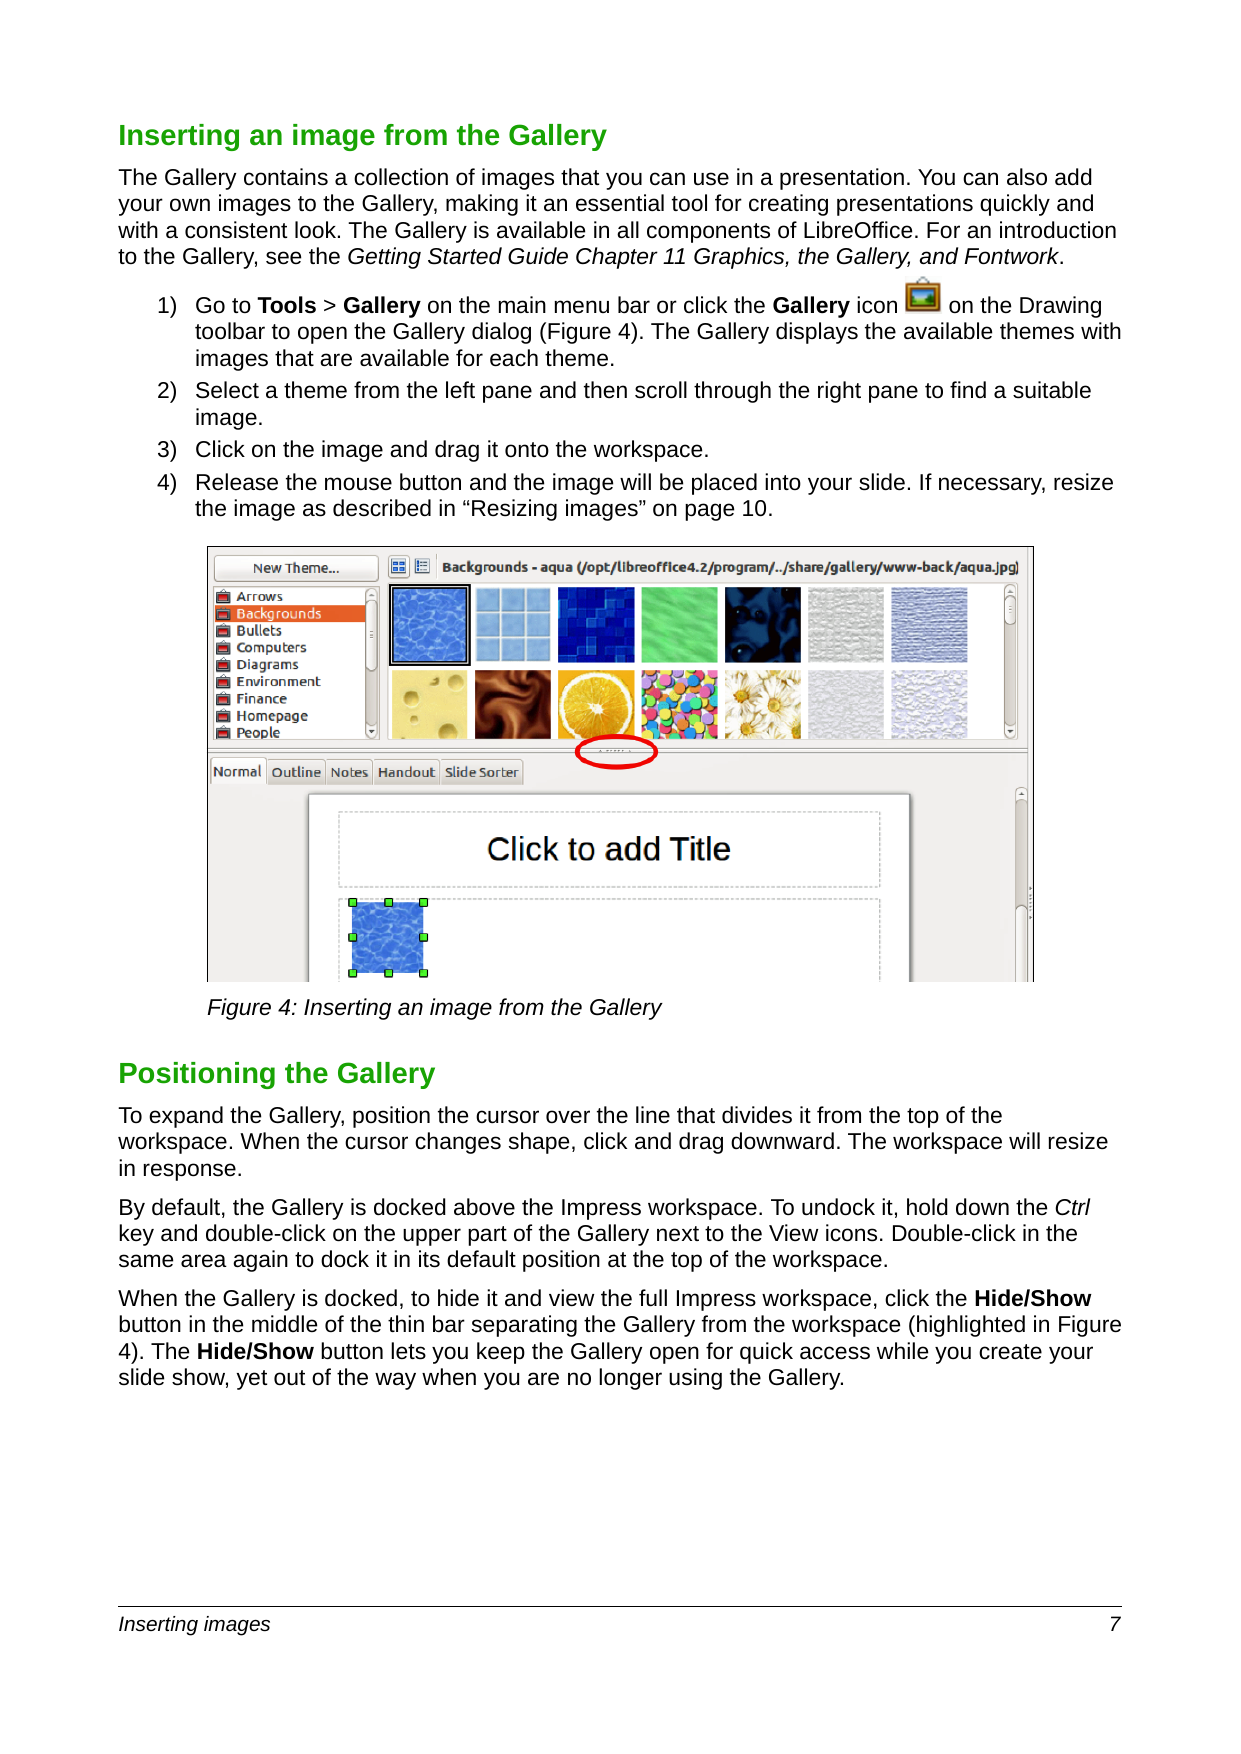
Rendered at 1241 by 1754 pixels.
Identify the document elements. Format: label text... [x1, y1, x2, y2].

list Click on the image and drag it onto the workspace. [177, 436, 1122, 462]
text When the Gallery is docked, to hide it and view the full Impress workspace, click the Hide/Show button in the middle of the thin bar separating the Gallery from the workspace (highlighted in Figure 4). The Hide/Show button lets you keep the Gallery open for quick access while you create your slide show, yet out of the way when you are no longer using the Gallery. [118, 1285, 1122, 1391]
list Select a theme from the left pane and then scroll through the right pane to find a suitable image. [177, 377, 1122, 430]
list The Gallery contains a collection of images that you can use in a presentation. You can also add your own images to the Gallery, making it an essential tool for creating presentations quickly and with a consistent look. The Gallery is available in all components of LibreOffice. For an introduction to the Gallery, see the Getting Started Guide Chapter 11 Graphics, the Gallery, and Fontwork. [118, 164, 1122, 269]
list Release the mouse button and the image will be placed into your slide. If necessary, resize the image as described in “Resizing images” on page 10. [177, 469, 1122, 521]
list Go to Tools > Gallery on the main menu bar or click the Gallery icon on the Drawing toolbar to open the Gallery dialog (Figure 4). The Gallery displays the available themes with images that are available for each theme. [177, 276, 1122, 371]
picture [208, 547, 1033, 982]
subtitle Inserting an image from the Gallery [118, 118, 1122, 152]
subtitle Positioning the Gallery [118, 1056, 1122, 1089]
text To expand the Gallery, position the cursor over the line that divides it from the top of the workspace. When the cursor changes shape, click and drag downward. The workspace will resize in response. [118, 1102, 1122, 1181]
text Figure 4: Inserting an image from the Gallery [207, 994, 1033, 1021]
text By default, the Gallery is docked above the Impress workspace. To undock it, hold down the Ctrl key and double-click on the upper part of the Gallery next to the View icons. Double-click in the same area again to dock it in its default position at the top of the workspace. [118, 1193, 1122, 1273]
picture [904, 276, 943, 314]
